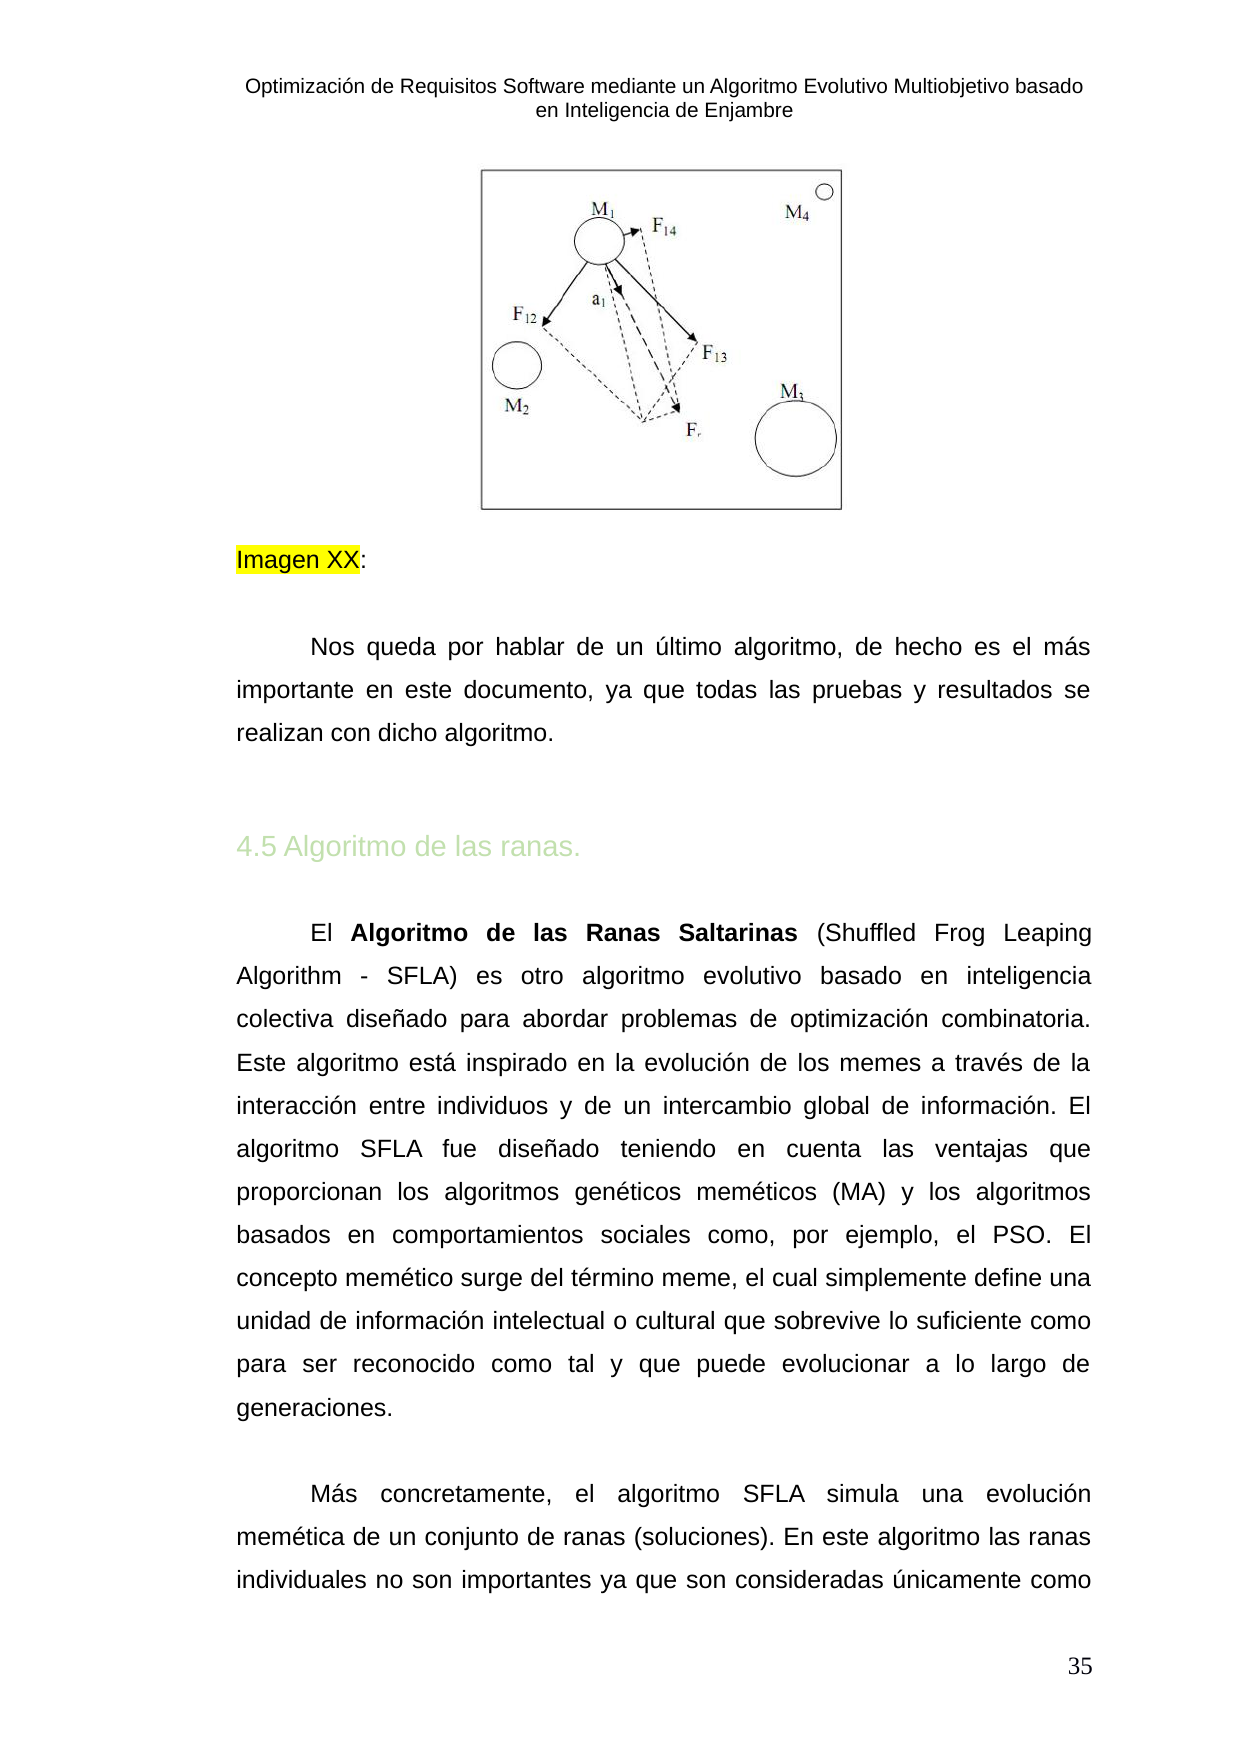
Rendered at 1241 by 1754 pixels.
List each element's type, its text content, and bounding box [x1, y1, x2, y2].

text Nos queda por hablar de un último algoritmo, de hecho es el más importante en este documento, ya que todas las pruebas y resultados se realizan con dicho algoritmo. [236, 631, 1092, 746]
picture [461, 147, 868, 531]
text Imagen XX: [236, 148, 1092, 574]
text El Algoritmo de las Ranas Saltarinas (Shuffled Frog Leaping Algorithm - SFLA) es otro algoritmo evolutivo basado en inteligencia colectiva diseñado para abordar problemas de optimización combinatoria. Este algoritmo está inspirado en la evolución de los memes a través de la interacción entre individuos y de un intercambio global de información. El algoritmo SFLA fue diseñado teniendo en cuenta las ventajas que proporcionan los algoritmos genéticos meméticos (MA) y los algoritmos basados en comportamientos sociales como, por ejemplo, el PSO. El concepto memético surge del término meme, el cual simplemente define una unidad de información intelectual o cultural que sobrevive lo suficiente como para ser reconocido como tal y que puede evolucionar a lo largo de generaciones. [236, 918, 1092, 1421]
subtitle 4.5 Algoritmo de las ranas. [236, 829, 1092, 862]
text Más concretamente, el algoritmo SFLA simula una evolución memética de un conjunto de ranas (soluciones). En este algoritmo las ranas individuales no son importantes ya que son consideradas únicamente como [236, 1479, 1092, 1594]
